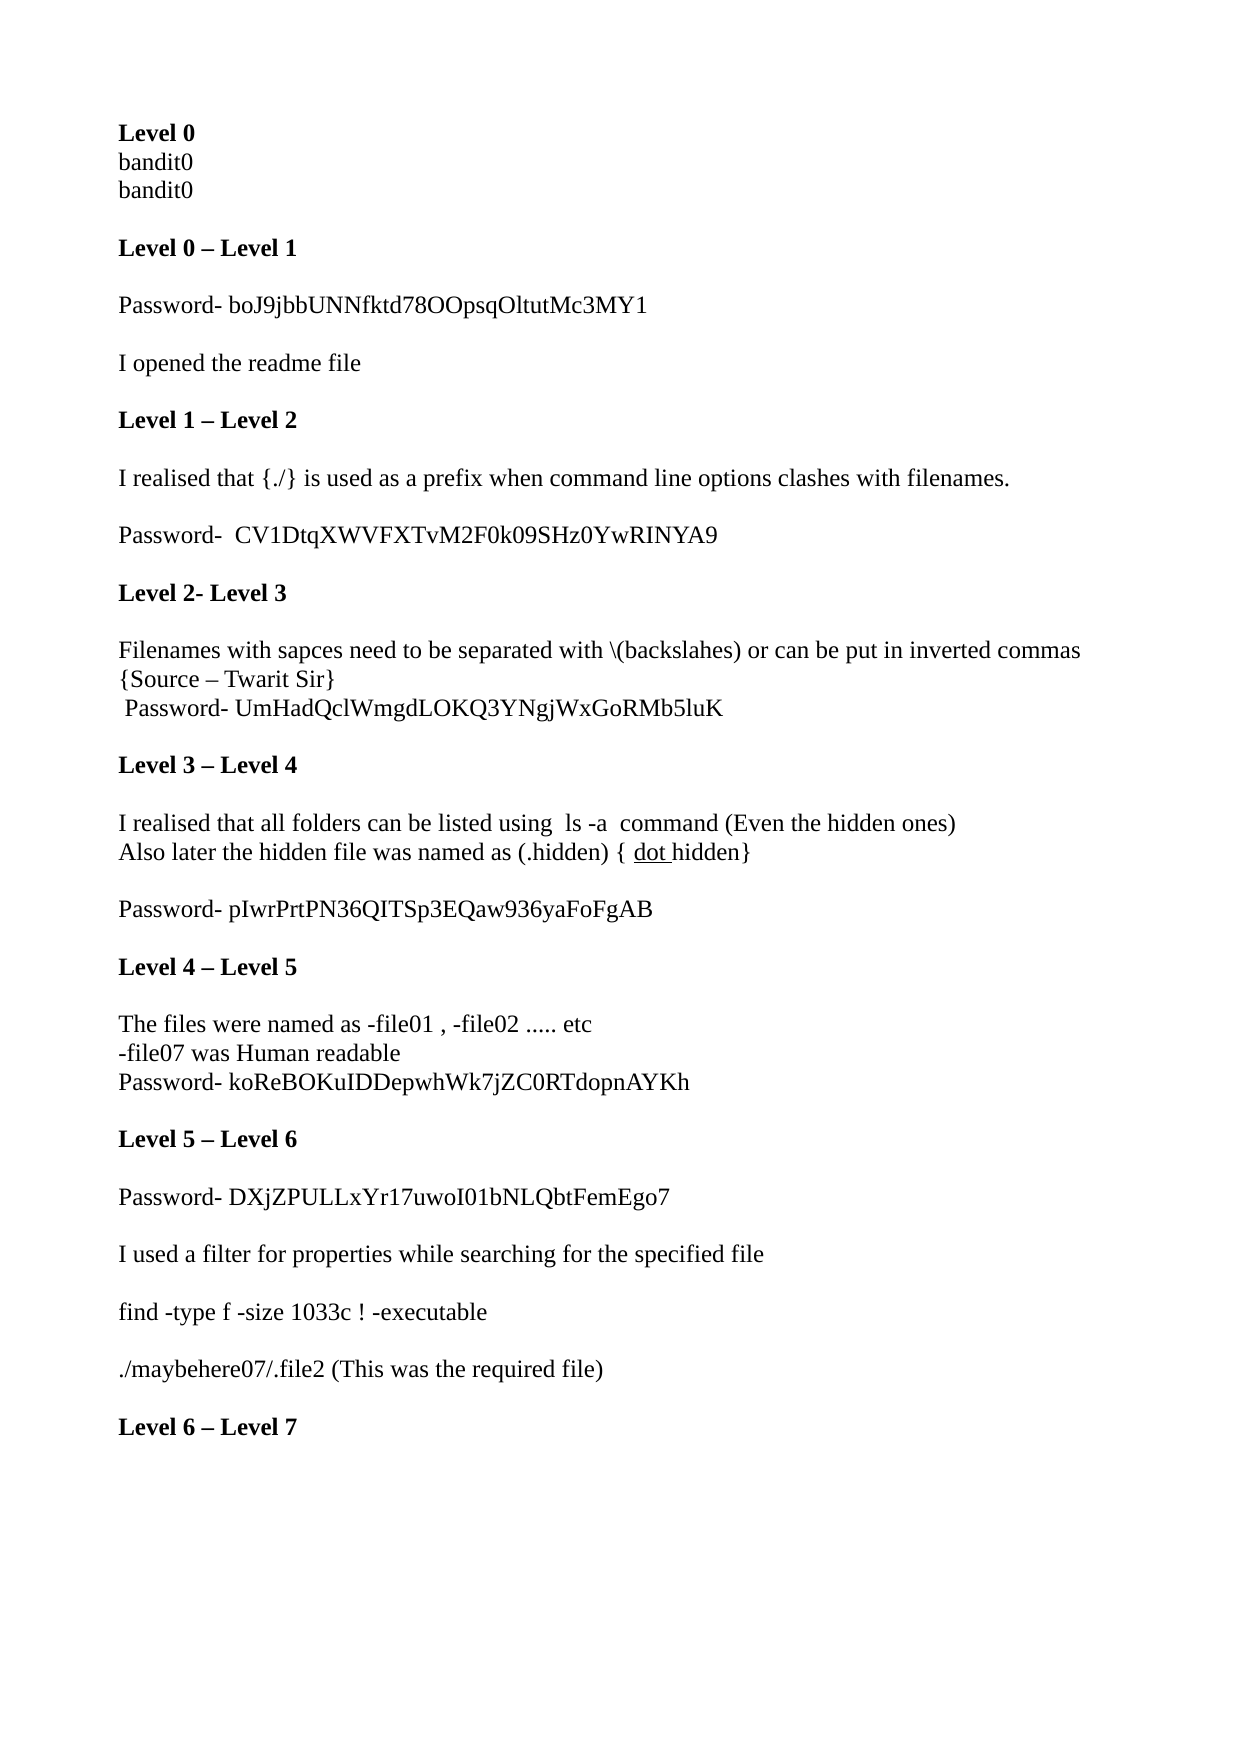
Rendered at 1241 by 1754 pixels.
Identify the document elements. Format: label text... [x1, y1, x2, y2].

text Level 3 – Level 4 [118, 751, 1122, 779]
text Level 0 [118, 118, 1122, 147]
text Level 4 – Level 5 [118, 952, 1122, 981]
text bandit0 [118, 176, 1122, 204]
text Password- CV1DtqXWVFXTvM2F0k09SHz0YwRINYA9 [118, 521, 1122, 549]
text find -type f -size 1033c ! -executable [118, 1297, 1122, 1326]
text Level 2- Level 3 [118, 578, 1122, 607]
text -file07 was Human readable [118, 1038, 1122, 1067]
text Password- UmHadQclWmgdLOKQ3YNgjWxGoRMb5luK [118, 693, 1122, 722]
text Filenames with sapces need to be separated with \(backslahes) or can be put in inverted commas {Source – Twarit Sir} [118, 636, 1122, 693]
text Password- koReBOKuIDDepwhWk7jZC0RTdopnAYKh [118, 1067, 1122, 1096]
text Level 1 – Level 2 [118, 406, 1122, 434]
text Also later the hidden file was named as (.hidden) { dot hidden} [118, 837, 1122, 866]
text Level 6 – Level 7 [118, 1412, 1122, 1441]
text I realised that all folders can be listed using ls -a command (Even the hidden ones) [118, 808, 1122, 837]
text ./maybehere07/.file2 (This was the required file) [118, 1354, 1122, 1383]
text Level 0 – Level 1 [118, 233, 1122, 262]
text Password- boJ9jbbUNNfktd78OOpsqOltutMc3MY1 [118, 291, 1122, 319]
text I used a filter for properties while searching for the specified file [118, 1239, 1122, 1268]
text Password- DXjZPULLxYr17uwoI01bNLQbtFemEgo7 [118, 1182, 1122, 1211]
text bandit0 [118, 147, 1122, 176]
text Level 5 – Level 6 [118, 1124, 1122, 1153]
text I realised that {./} is used as a prefix when command line options clashes with filenames. [118, 463, 1122, 492]
text I opened the readme file [118, 348, 1122, 377]
text The files were named as -file01 , -file02 ..... etc [118, 1009, 1122, 1038]
text Password- pIwrPrtPN36QITSp3EQaw936yaFoFgAB [118, 894, 1122, 923]
